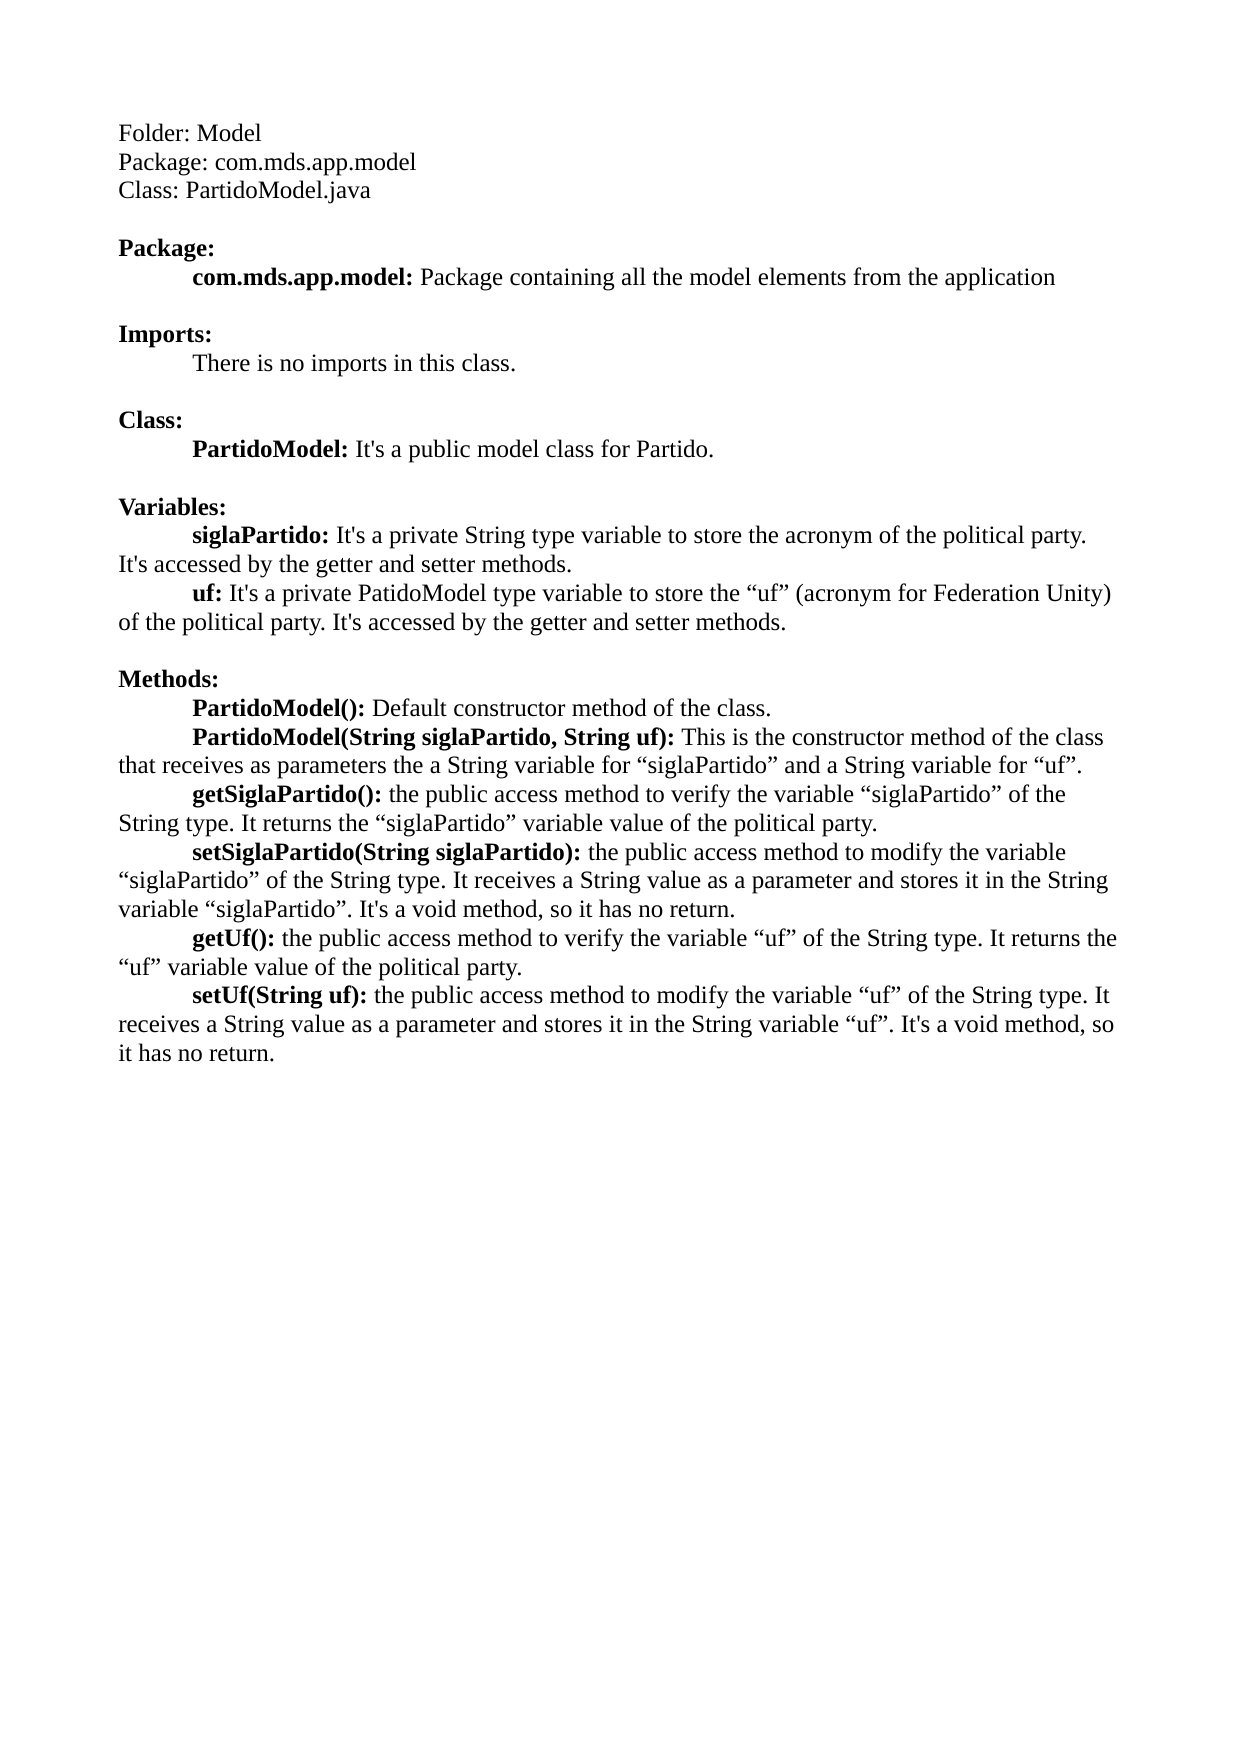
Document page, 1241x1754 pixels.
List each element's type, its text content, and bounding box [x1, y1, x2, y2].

text uf: It's a private PatidoModel type variable to store the “uf” (acronym for Federation Unity) of the political party. It's accessed by the getter and setter methods. [118, 578, 1122, 636]
text Imports: [118, 319, 1122, 348]
text siglaPartido: It's a private String type variable to store the acronym of the political party. It's accessed by the getter and setter methods. [118, 521, 1122, 578]
text Methods: [118, 664, 1122, 693]
text Package: com.mds.app.model [118, 147, 1122, 176]
text PartidoModel(String siglaPartido, String uf): This is the constructor method of the class that receives as parameters the a String variable for “siglaPartido” and a String variable for “uf”. [118, 722, 1122, 779]
text Folder: Model [118, 118, 1122, 147]
text PartidoModel(): Default constructor method of the class. [118, 693, 1122, 722]
text com.mds.app.model: Package containing all the model elements from the application [118, 262, 1122, 291]
text getSiglaPartido(): the public access method to verify the variable “siglaPartido” of the String type. It returns the “siglaPartido” variable value of the political party. [118, 779, 1122, 837]
text setSiglaPartido(String siglaPartido): the public access method to modify the variable “siglaPartido” of the String type. It receives a String value as a parameter and stores it in the String variable “siglaPartido”. It's a void method, so it has no return. [118, 837, 1122, 923]
text Package: [118, 233, 1122, 262]
text Variables: [118, 492, 1122, 521]
text PartidoModel: It's a public model class for Partido. [118, 434, 1122, 463]
text setUf(String uf): the public access method to modify the variable “uf” of the String type. It receives a String value as a parameter and stores it in the String variable “uf”. It's a void method, so it has no return. [118, 981, 1122, 1067]
text Class: PartidoModel.java [118, 176, 1122, 204]
text Class: [118, 406, 1122, 434]
text There is no imports in this class. [118, 348, 1122, 377]
text getUf(): the public access method to verify the variable “uf” of the String type. It returns the “uf” variable value of the political party. [118, 923, 1122, 981]
